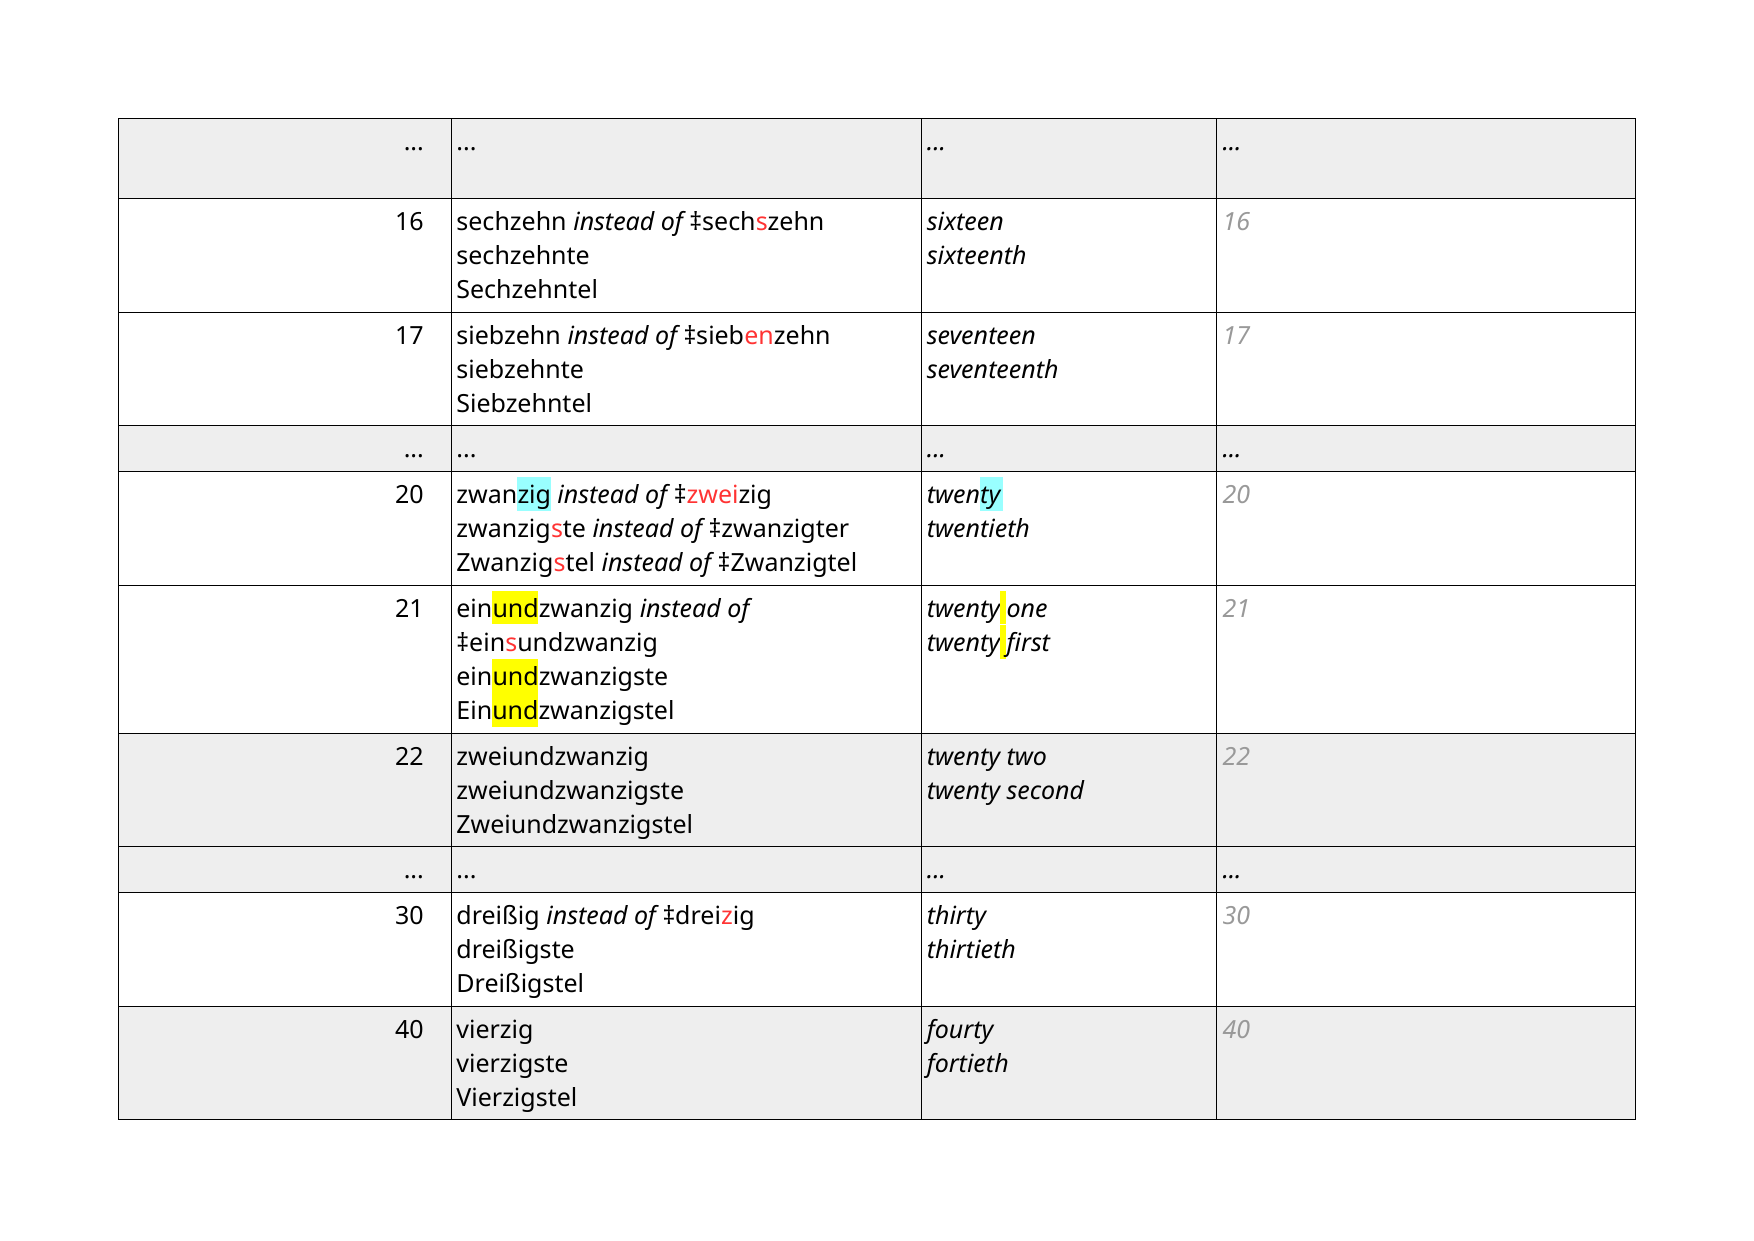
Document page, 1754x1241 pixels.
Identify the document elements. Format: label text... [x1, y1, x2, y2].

table_cell 21 [1217, 586, 1635, 732]
table_cell ... [119, 119, 429, 198]
table_cell 16 [119, 199, 429, 312]
table_cell ... [1217, 847, 1635, 892]
table_cell [429, 893, 451, 1006]
table_cell twenty twentieth [922, 472, 1216, 585]
table_cell 30 [119, 893, 429, 1006]
table_cell zwanzig instead of ‡zweizig zwanzigste instead of ‡zwanzigter Zwanzigstel instead of ‡Zwanzigtel [452, 472, 921, 585]
table_cell 22 [1217, 734, 1635, 846]
table_cell thirty thirtieth [922, 893, 1216, 1006]
table_cell [429, 426, 451, 471]
table_cell siebzehn instead of ‡siebenzehn siebzehnte Siebzehntel [452, 313, 921, 425]
table_cell ... [119, 426, 429, 471]
table_cell 21 [119, 586, 429, 732]
table_cell [429, 313, 451, 425]
table_cell ... [1217, 426, 1635, 471]
table_cell 20 [1217, 472, 1635, 585]
table_cell [429, 1007, 451, 1119]
table_cell ... [922, 847, 1216, 892]
table_cell [429, 119, 451, 198]
table_cell ... [119, 847, 429, 892]
table_cell vierzig vierzigste Vierzigstel [452, 1007, 921, 1119]
table_cell sechzehn instead of ‡sechszehn sechzehnte Sechzehntel [452, 199, 921, 312]
table_cell twenty two twenty second [922, 734, 1216, 846]
table_cell [429, 847, 451, 892]
table_cell dreißig instead of ‡dreizig dreißigste Dreißigstel [452, 893, 921, 1006]
table_cell 17 [1217, 313, 1635, 425]
table_cell ... [1217, 119, 1635, 198]
table_cell seventeen seventeenth [922, 313, 1216, 425]
table_cell ... [452, 847, 921, 892]
table_cell 20 [119, 472, 429, 585]
table_cell 16 [1217, 199, 1635, 312]
table_cell twenty one twenty first [922, 586, 1216, 732]
table_cell ... [922, 426, 1216, 471]
table_cell 22 [119, 734, 429, 846]
table_cell [429, 734, 451, 846]
table_cell [429, 199, 451, 312]
table_cell [429, 586, 451, 732]
table_cell einundzwanzig instead of ‡einsundzwanzig einundzwanzigste Einundzwanzigstel [452, 586, 921, 732]
table_cell zweiundzwanzig zweiundzwanzigste Zweiundzwanzigstel [452, 734, 921, 846]
table_cell ... [922, 119, 1216, 198]
table_cell 40 [1217, 1007, 1635, 1119]
table_cell ... [452, 119, 921, 198]
table_cell fourty fortieth [922, 1007, 1216, 1119]
table_cell sixteen sixteenth [922, 199, 1216, 312]
table_cell [429, 472, 451, 585]
table_cell ... [452, 426, 921, 471]
table_cell 40 [119, 1007, 429, 1119]
table_cell 17 [119, 313, 429, 425]
table_cell 30 [1217, 893, 1635, 1006]
